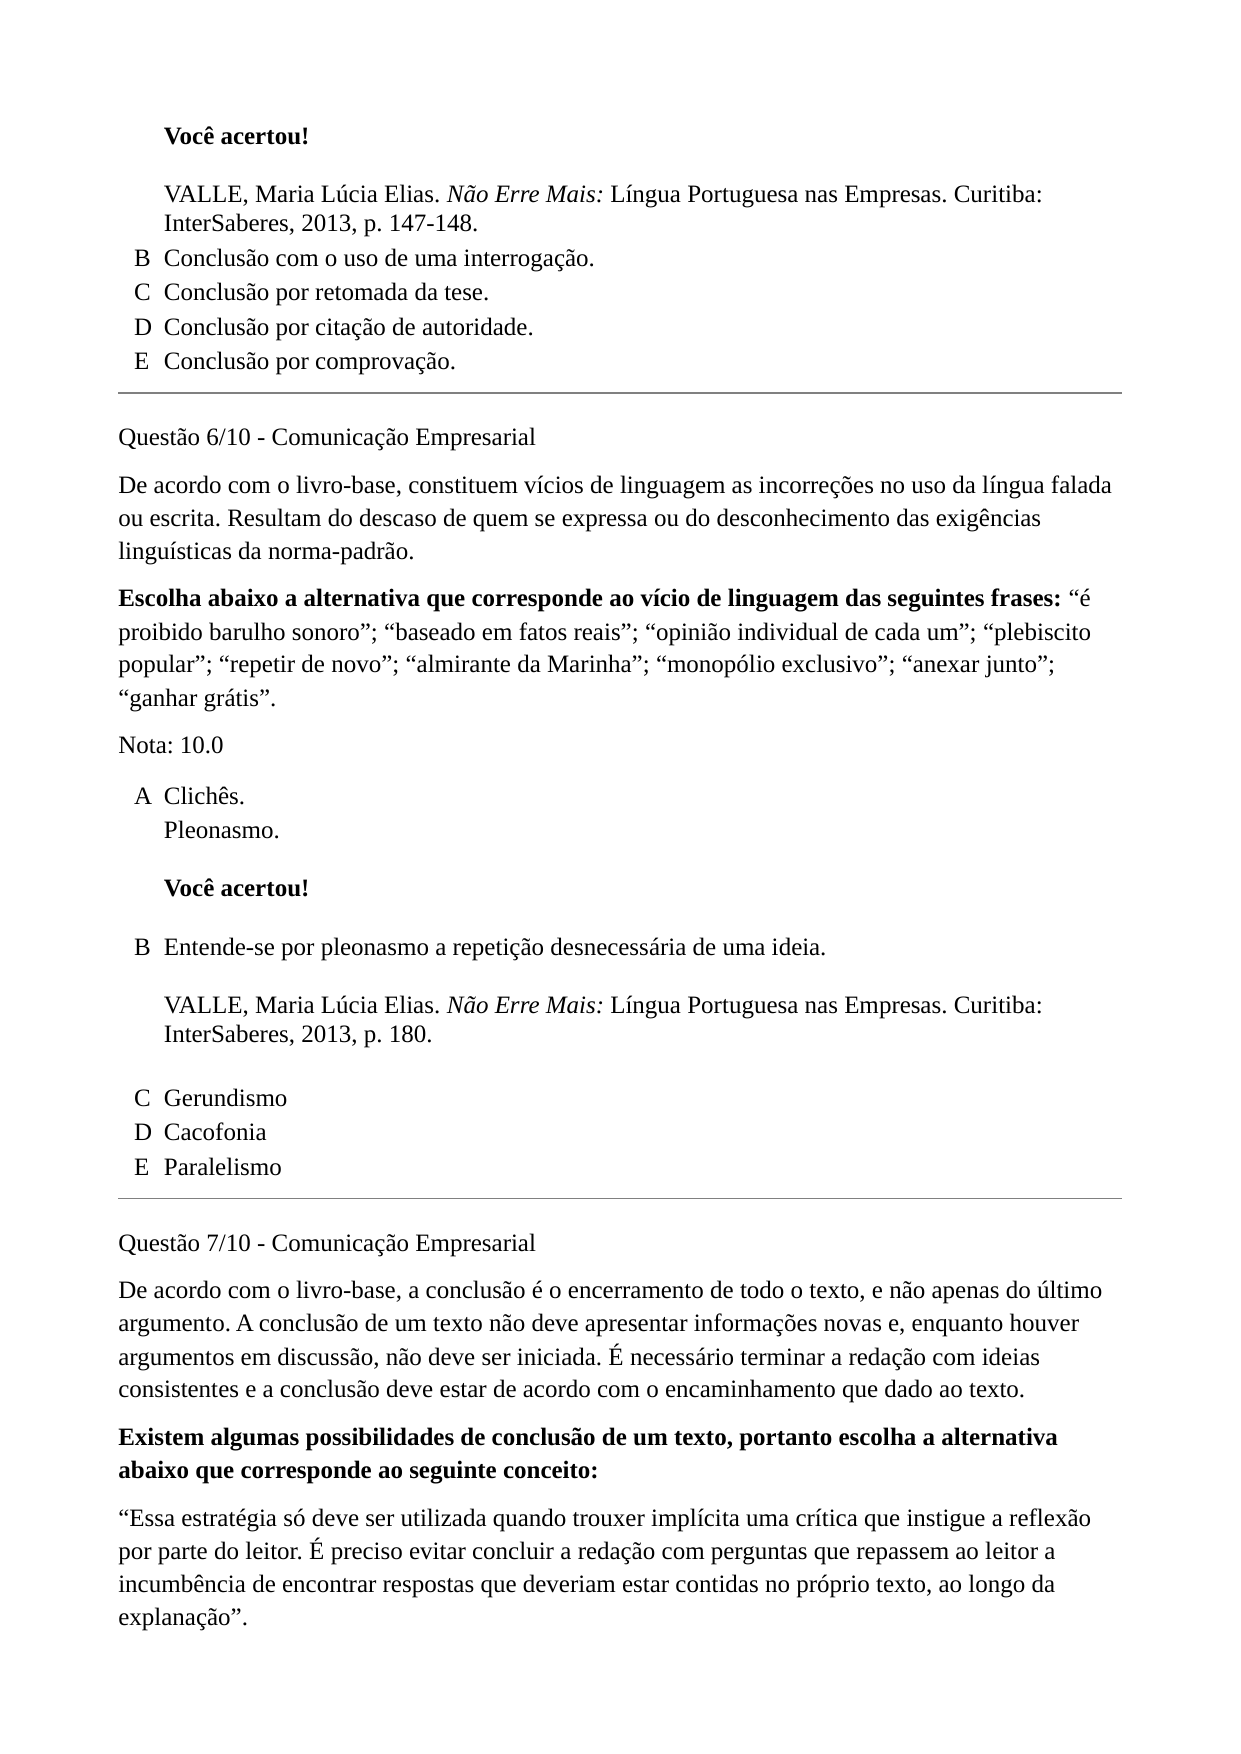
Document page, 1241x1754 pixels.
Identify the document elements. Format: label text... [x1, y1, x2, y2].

table_header A [131, 778, 161, 812]
table_cell Conclusão com o uso de uma interrogação. [161, 240, 1122, 274]
text Existem algumas possibilidades de conclusão de um texto, portanto escolha a alternativa abaixo que corresponde ao seguinte conceito: [118, 1422, 1122, 1484]
table_header Clichês. [161, 778, 1122, 812]
table_cell B [131, 240, 161, 274]
table_cell [118, 813, 131, 1080]
text Questão 6/10 - Comunicação Empresarial [118, 422, 1122, 451]
table_cell D [131, 1115, 161, 1149]
table_cell [118, 1115, 131, 1149]
table_header [118, 778, 131, 812]
table_cell Conclusão por comprovação. [161, 344, 1122, 378]
table_cell [118, 274, 131, 309]
table_header Você acertou! VALLE, Maria Lúcia Elias. Não Erre Mais: Língua Portuguesa nas Empresas. Curitiba: InterSaberes, 2013, p. 147-148. [161, 118, 1122, 240]
table_cell D [131, 309, 161, 343]
table_cell B [131, 813, 161, 1080]
table_cell Cacofonia [161, 1115, 1122, 1149]
table_cell E [131, 344, 161, 378]
table_cell [118, 309, 131, 343]
table_cell [118, 1149, 131, 1184]
text “Essa estratégia só deve ser utilizada quando trouxer implícita uma crítica que instigue a reflexão por parte do leitor. É preciso evitar concluir a redação com perguntas que repassem ao leitor a incumbência de encontrar respostas que deveriam estar contidas no próprio texto, ao longo da explanação”. [118, 1503, 1122, 1631]
text Questão 7/10 - Comunicação Empresarial [118, 1228, 1122, 1257]
table_cell Conclusão por citação de autoridade. [161, 309, 1122, 343]
table_header [131, 118, 161, 240]
text Escolha abaixo a alternativa que corresponde ao vício de linguagem das seguintes frases: “é proibido barulho sonoro”; “baseado em fatos reais”; “opinião individual de cada um”; “plebiscito popular”; “repetir de novo”; “almirante da Marinha”; “monopólio exclusivo”; “anexar junto”; “ganhar grátis”. [118, 583, 1122, 711]
table_cell E [131, 1149, 161, 1184]
table_cell Pleonasmo. Você acertou! Entende-se por pleonasmo a repetição desnecessária de uma ideia. VALLE, Maria Lúcia Elias. Não Erre Mais: Língua Portuguesa nas Empresas. Curitiba: InterSaberes, 2013, p. 180. [161, 813, 1122, 1080]
table_cell [118, 240, 131, 274]
text Nota: 10.0 [118, 730, 1114, 759]
table_cell C [131, 1080, 161, 1114]
table_cell [118, 344, 131, 378]
table_cell Paralelismo [161, 1149, 1122, 1184]
table_cell [118, 1080, 131, 1114]
table_header [118, 118, 131, 240]
table_cell C [131, 274, 161, 309]
table_cell Gerundismo [161, 1080, 1122, 1114]
text De acordo com o livro-base, constituem vícios de linguagem as incorreções no uso da língua falada ou escrita. Resultam do descaso de quem se expressa ou do desconhecimento das exigências linguísticas da norma-padrão. [118, 470, 1122, 565]
text De acordo com o livro-base, a conclusão é o encerramento de todo o texto, e não apenas do último argumento. A conclusão de um texto não deve apresentar informações novas e, enquanto houver argumentos em discussão, não deve ser iniciada. É necessário terminar a redação com ideias consistentes e a conclusão deve estar de acordo com o encaminhamento que dado ao texto. [118, 1276, 1122, 1403]
table_cell Conclusão por retomada da tese. [161, 274, 1122, 309]
